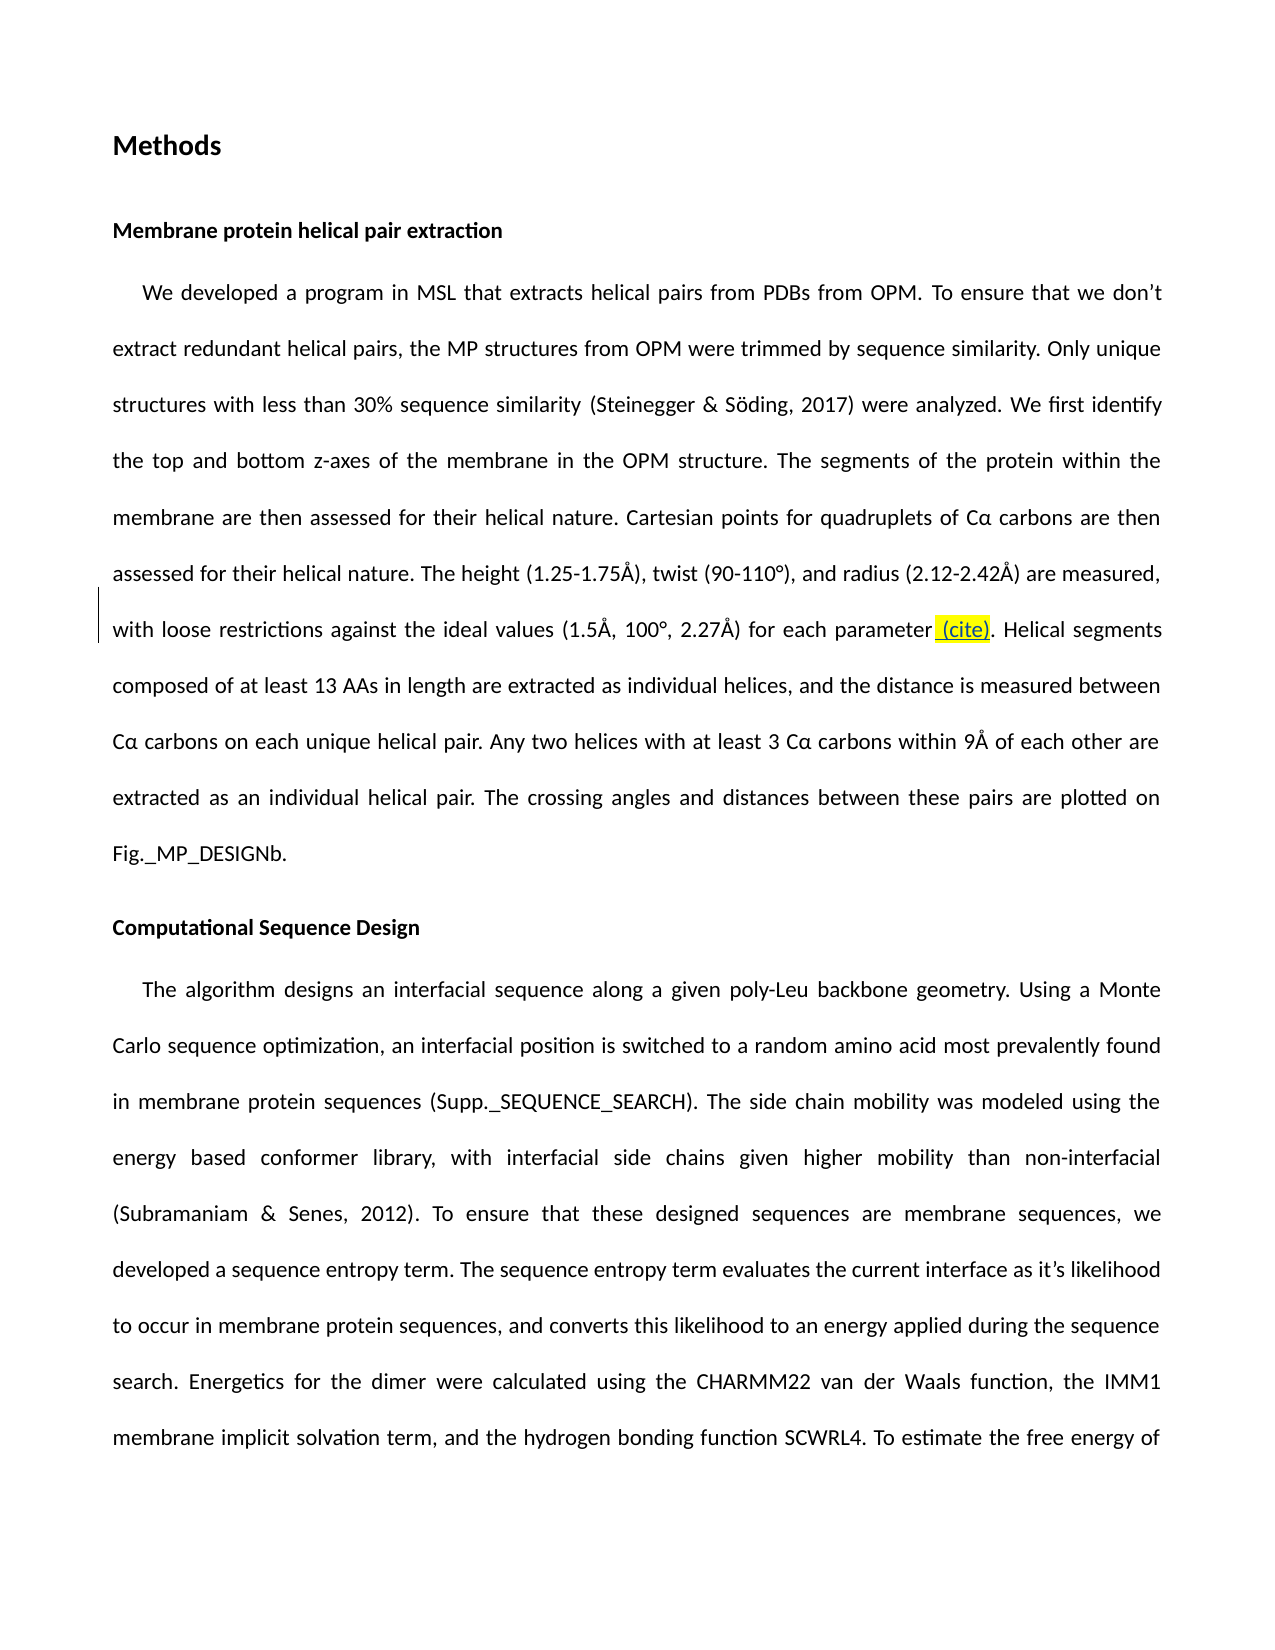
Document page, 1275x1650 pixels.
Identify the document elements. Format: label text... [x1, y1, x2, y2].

subtitle Computational Sequence Design [112, 913, 1162, 941]
text The algorithm designs an interfacial sequence along a given poly-Leu backbone geometry. Using a Monte Carlo sequence optimization, an interfacial position is switched to a random amino acid most prevalently found in membrane protein sequences (Supp._SEQUENCE_SEARCH). The side chain mobility was modeled using the energy based conformer library, with interfacial side chains given higher mobility than non-interfacial (Subramaniam & Senes, 2012). To ensure that these designed sequences are membrane sequences, we developed a sequence entropy term. The sequence entropy term evaluates the current interface as it’s likelihood to occur in membrane protein sequences, and converts this likelihood to an energy applied during the sequence search. Energetics for the dimer were calculated using the CHARMM22 van der Waals function, the IMM1 membrane implicit solvation term, and the hydrogen bonding function SCWRL4. To estimate the free energy of [112, 975, 1162, 1451]
subtitle Membrane protein helical pair extraction [112, 216, 1162, 244]
subtitle Methods [112, 127, 1162, 163]
text We developed a program in MSL that extracts helical pairs from PDBs from OPM. To ensure that we don’t extract redundant helical pairs, the MP structures from OPM were trimmed by sequence similarity. Only unique structures with less than 30% sequence similarity (Steinegger & Söding, 2017) were analyzed. We first identify the top and bottom z-axes of the membrane in the OPM structure. The segments of the protein within the membrane are then assessed for their helical nature. Cartesian points for quadruplets of Cα carbons are then assessed for their helical nature. The height (1.25-1.75Å), twist (90-110°), and radius (2.12-2.42Å) are measured, with loose restrictions against the ideal values (1.5Å, 100°, 2.27Å) for each parameter (cite). Helical segments composed of at least 13 AAs in length are extracted as individual helices, and the distance is measured between Cα carbons on each unique helical pair. Any two helices with at least 3 Cα carbons within 9Å of each other are extracted as an individual helical pair. The crossing angles and distances between these pairs are plotted on Fig._MP_DESIGNb. [112, 278, 1162, 867]
